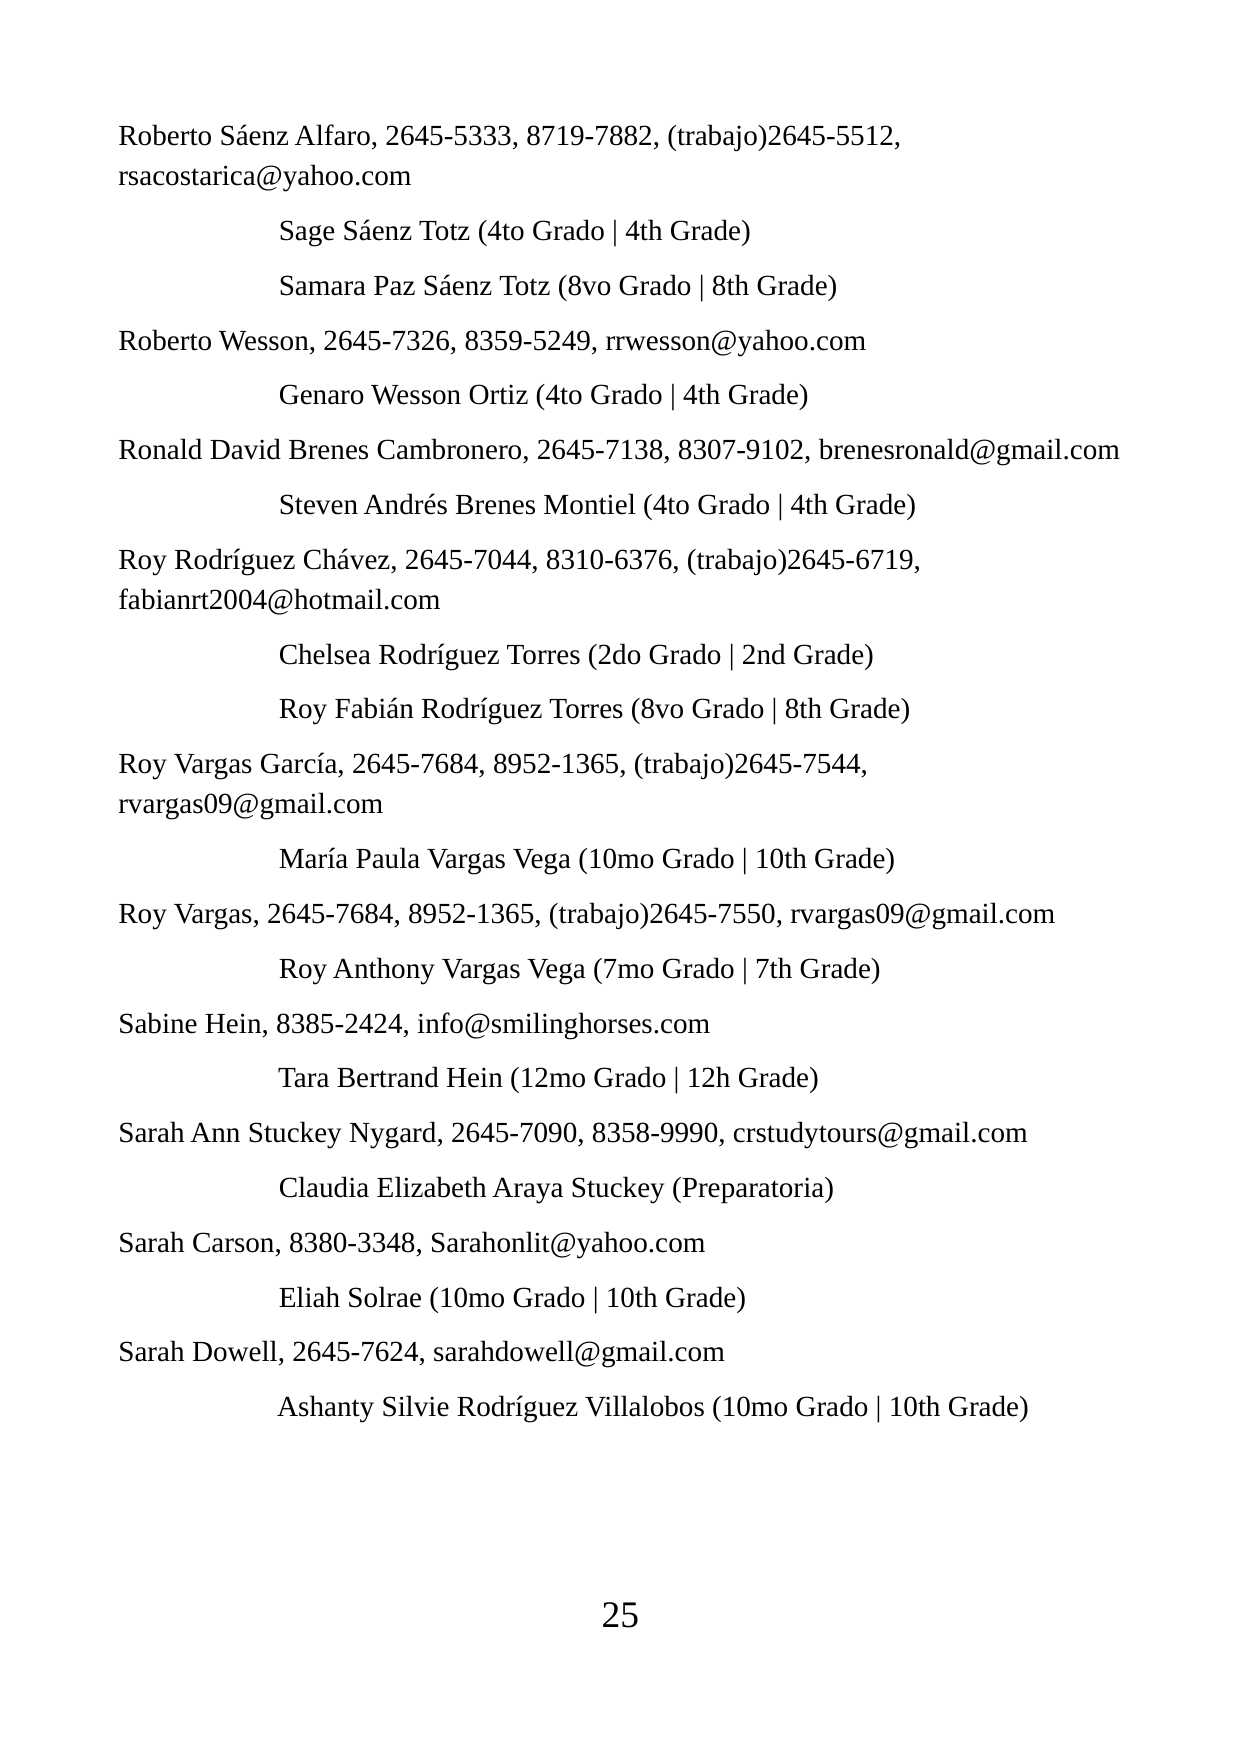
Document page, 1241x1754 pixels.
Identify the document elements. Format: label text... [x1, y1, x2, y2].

text Roy Vargas, 2645-7684, 8952-1365, (trabajo)2645-7550, rvargas09@gmail.com [118, 896, 1122, 930]
text Steven Andrés Brenes Montiel (4to Grado | 4th Grade) [118, 487, 1122, 521]
text Sarah Ann Stuckey Nygard, 2645-7090, 8358-9990, crstudytours@gmail.com [118, 1115, 1122, 1149]
text Sage Sáenz Totz (4to Grado | 4th Grade) [118, 213, 1122, 247]
text Samara Paz Sáenz Totz (8vo Grado | 8th Grade) [118, 268, 1122, 301]
text Roberto Sáenz Alfaro, 2645-5333, 8719-7882, (trabajo)2645-5512, rsacostarica@yahoo.com [118, 118, 1122, 192]
text Claudia Elizabeth Araya Stuckey (Preparatoria) [118, 1170, 1122, 1204]
text Roy Fabián Rodríguez Torres (8vo Grado | 8th Grade) [118, 692, 1122, 725]
text Ronald David Brenes Cambronero, 2645-7138, 8307-9102, brenesronald@gmail.com [118, 432, 1122, 466]
text Sabine Hein, 8385-2424, info@smilinghorses.com [118, 1006, 1122, 1039]
text Sarah Dowell, 2645-7624, sarahdowell@gmail.com [118, 1334, 1122, 1368]
text Eliah Solrae (10mo Grado | 10th Grade) [118, 1280, 1122, 1313]
text Sarah Carson, 8380-3348, Sarahonlit@yahoo.com [118, 1225, 1122, 1258]
text Genaro Wesson Ortiz (4to Grado | 4th Grade) [118, 377, 1122, 411]
text Roy Vargas García, 2645-7684, 8952-1365, (trabajo)2645-7544, rvargas09@gmail.com [118, 746, 1122, 820]
text Chelsea Rodríguez Torres (2do Grado | 2nd Grade) [118, 637, 1122, 670]
text María Paula Vargas Vega (10mo Grado | 10th Grade) [118, 841, 1122, 875]
text Roy Rodríguez Chávez, 2645-7044, 8310-6376, (trabajo)2645-6719, fabianrt2004@hotmail.com [118, 542, 1122, 616]
text Tara Bertrand Hein (12mo Grado | 12h Grade) [118, 1061, 1122, 1094]
text Ashanty Silvie Rodríguez Villalobos (10mo Grado | 10th Grade) [118, 1389, 1122, 1423]
text Roy Anthony Vargas Vega (7mo Grado | 7th Grade) [118, 951, 1122, 984]
text Roberto Wesson, 2645-7326, 8359-5249, rrwesson@yahoo.com [118, 323, 1122, 356]
